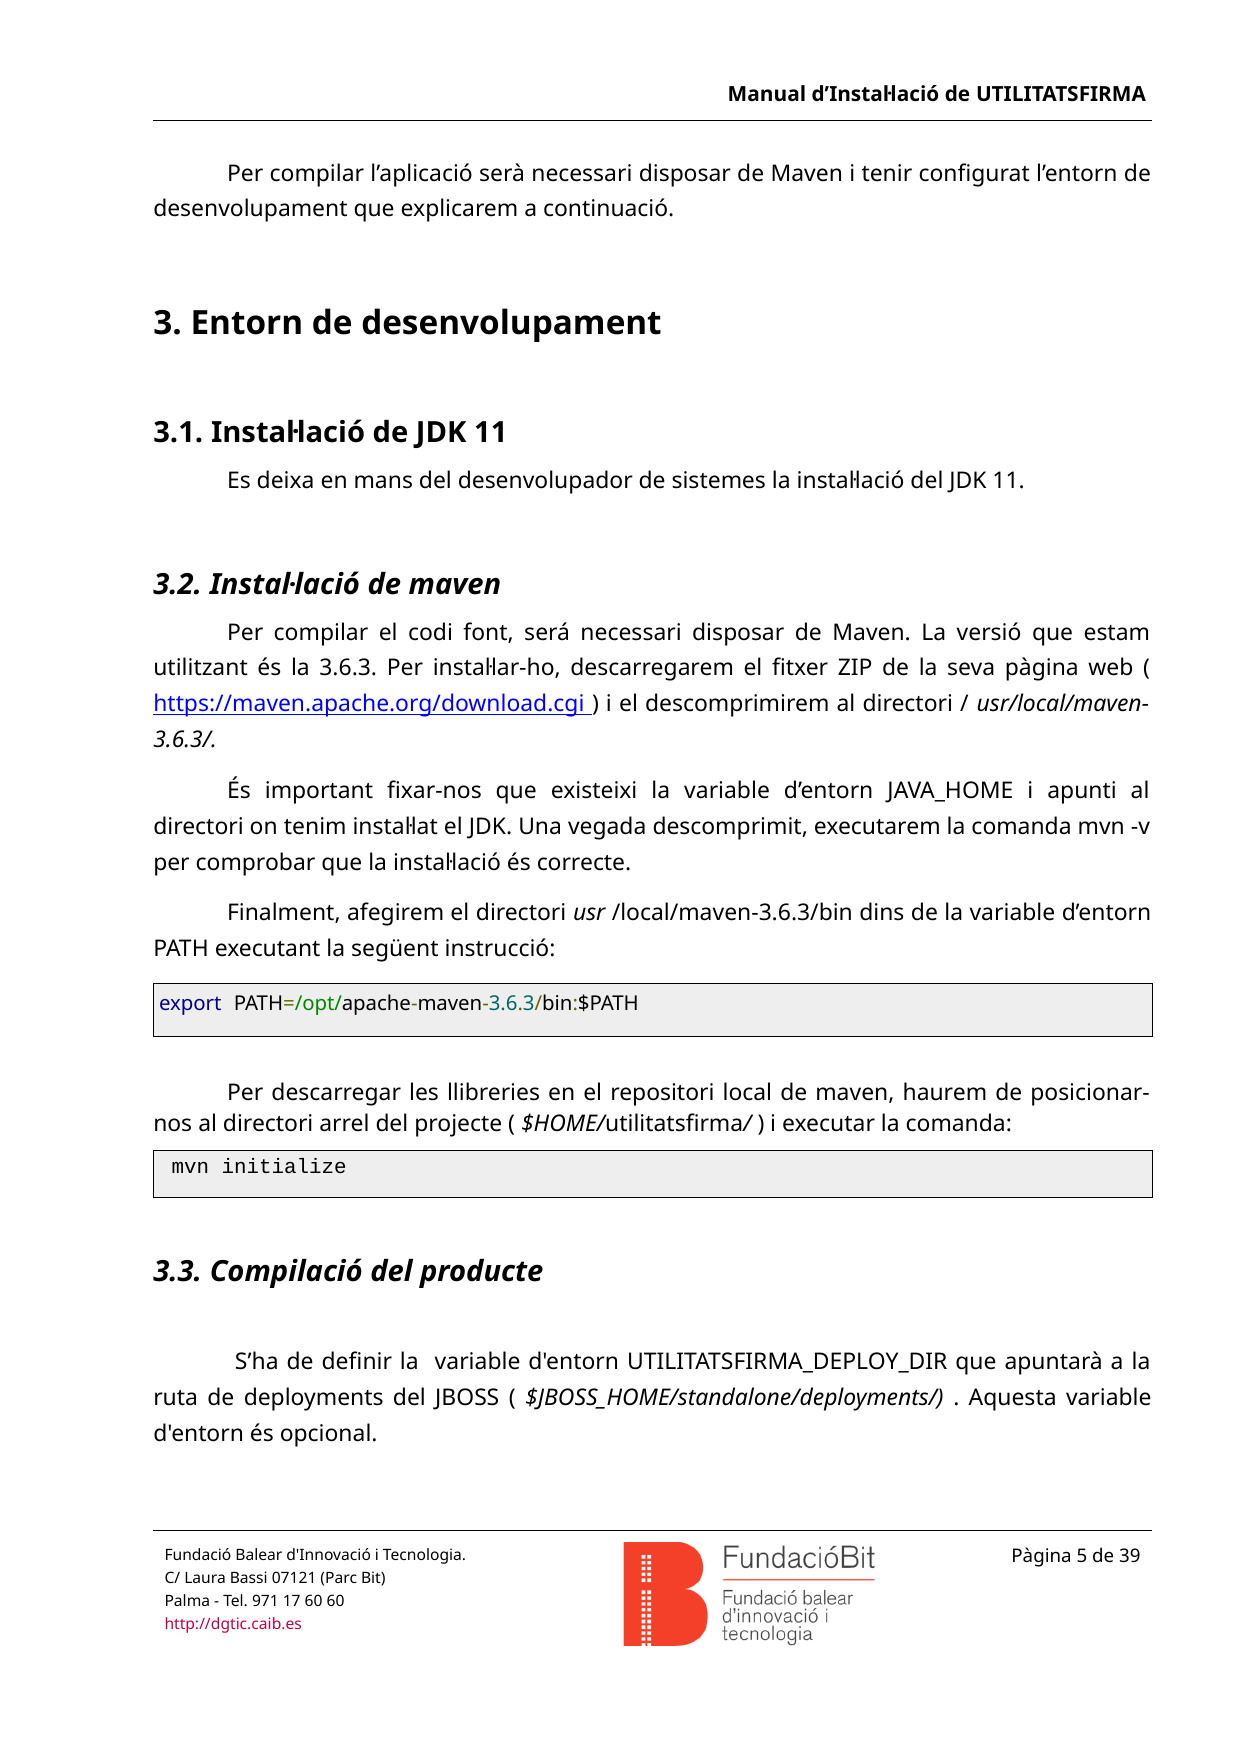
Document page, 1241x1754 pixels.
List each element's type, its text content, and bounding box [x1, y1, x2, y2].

text Per descarregar les llibreries en el repositori local de maven, haurem de posicionar-nos al directori arrel del projecte ( $HOME/utilitatsfirma/ ) i executar la comanda: [153, 1076, 1152, 1138]
picture [623, 1542, 875, 1646]
subtitle Entorn de desenvolupament [153, 299, 1152, 344]
table_header export PATH=/opt/apache-maven-3.6.3/bin:$PATH [154, 984, 1152, 1036]
text Per compilar l’aplicació serà necessari disposar de Maven i tenir configurat l’entorn de desenvolupament que explicarem a continuació. [153, 156, 1152, 224]
text Es deixa en mans del desenvolupador de sistemes la instal·lació del JDK 11. [153, 464, 1152, 495]
text S’ha de definir la variable d'entorn UTILITATSFIRMA_DEPLOY_DIR que apuntarà a la ruta de deployments del JBOSS ( $JBOSS_HOME/standalone/deployments/) . Aquesta variable d'entorn és opcional. [153, 1345, 1152, 1448]
subtitle Instal·lació de JDK 11 [153, 412, 1152, 451]
subtitle Instal·lació de maven [153, 563, 1152, 603]
text Finalment, afegirem el directori usr /local/maven-3.6.3/bin dins de la variable d’entorn PATH executant la següent instrucció: [153, 896, 1152, 963]
subtitle Compilació del producte [153, 1250, 1152, 1290]
text És important fixar-nos que existeixi la variable d’entorn JAVA_HOME i apunti al directori on tenim instal·lat el JDK. Una vegada descomprimit, executarem la comanda mvn -v per comprobar que la instal·lació és correcte. [153, 774, 1152, 877]
text Per compilar el codi font, será necessari disposar de Maven. La versió que estam utilitzant és la 3.6.3. Per instal·lar-ho, descarregarem el fitxer ZIP de la seva pàgina web ( https://maven.apache.org/download.cgi ) i el descomprimirem al directori / usr/local/maven-3.6.3/. [153, 615, 1152, 754]
table_header mvn initialize [154, 1151, 1152, 1197]
